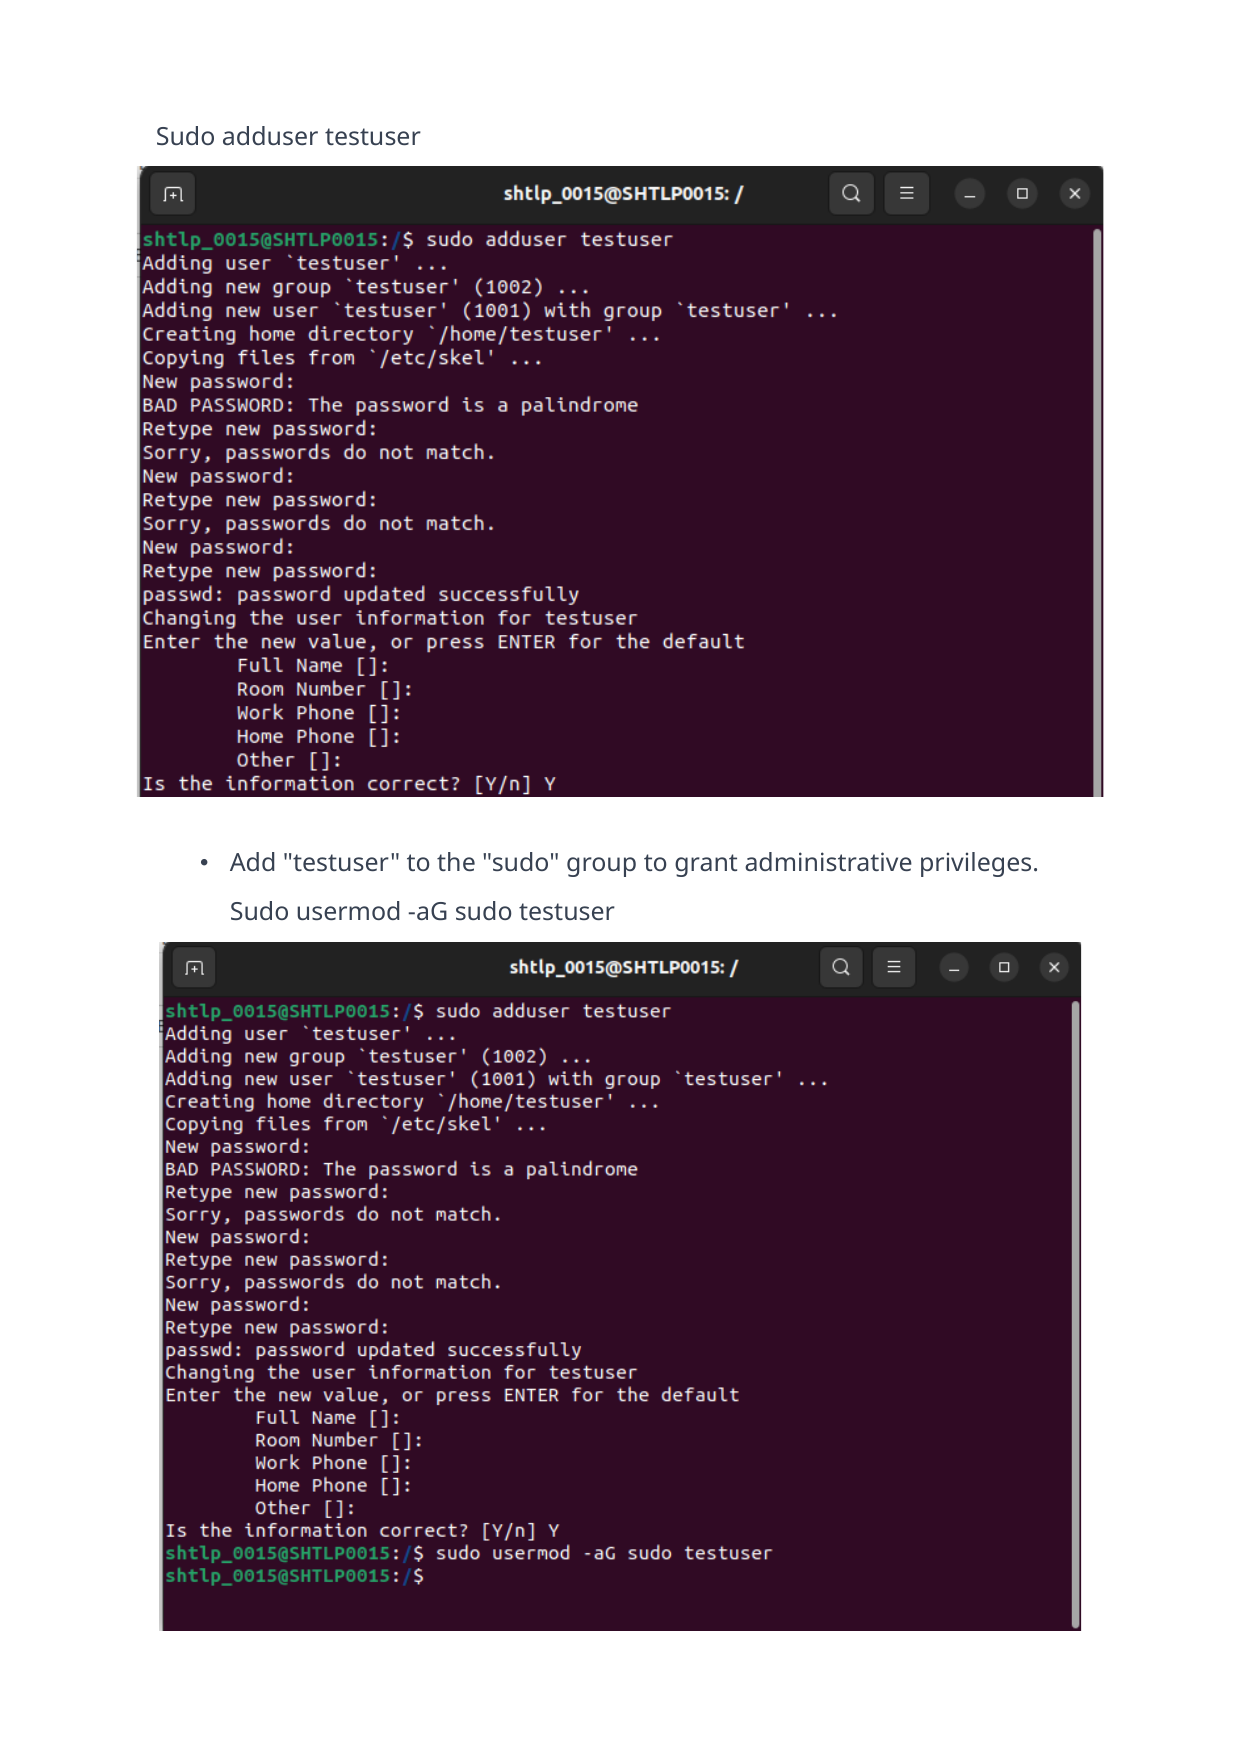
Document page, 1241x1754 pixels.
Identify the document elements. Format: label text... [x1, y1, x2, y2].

picture [159, 942, 1082, 1631]
picture [136, 166, 1104, 797]
list Sudo usermod -aG sudo testuser [200, 893, 1122, 927]
text Sudo adduser testuser [156, 118, 1122, 152]
list Add "testuser" to the "sudo" group to grant administrative privileges. [200, 845, 1122, 879]
